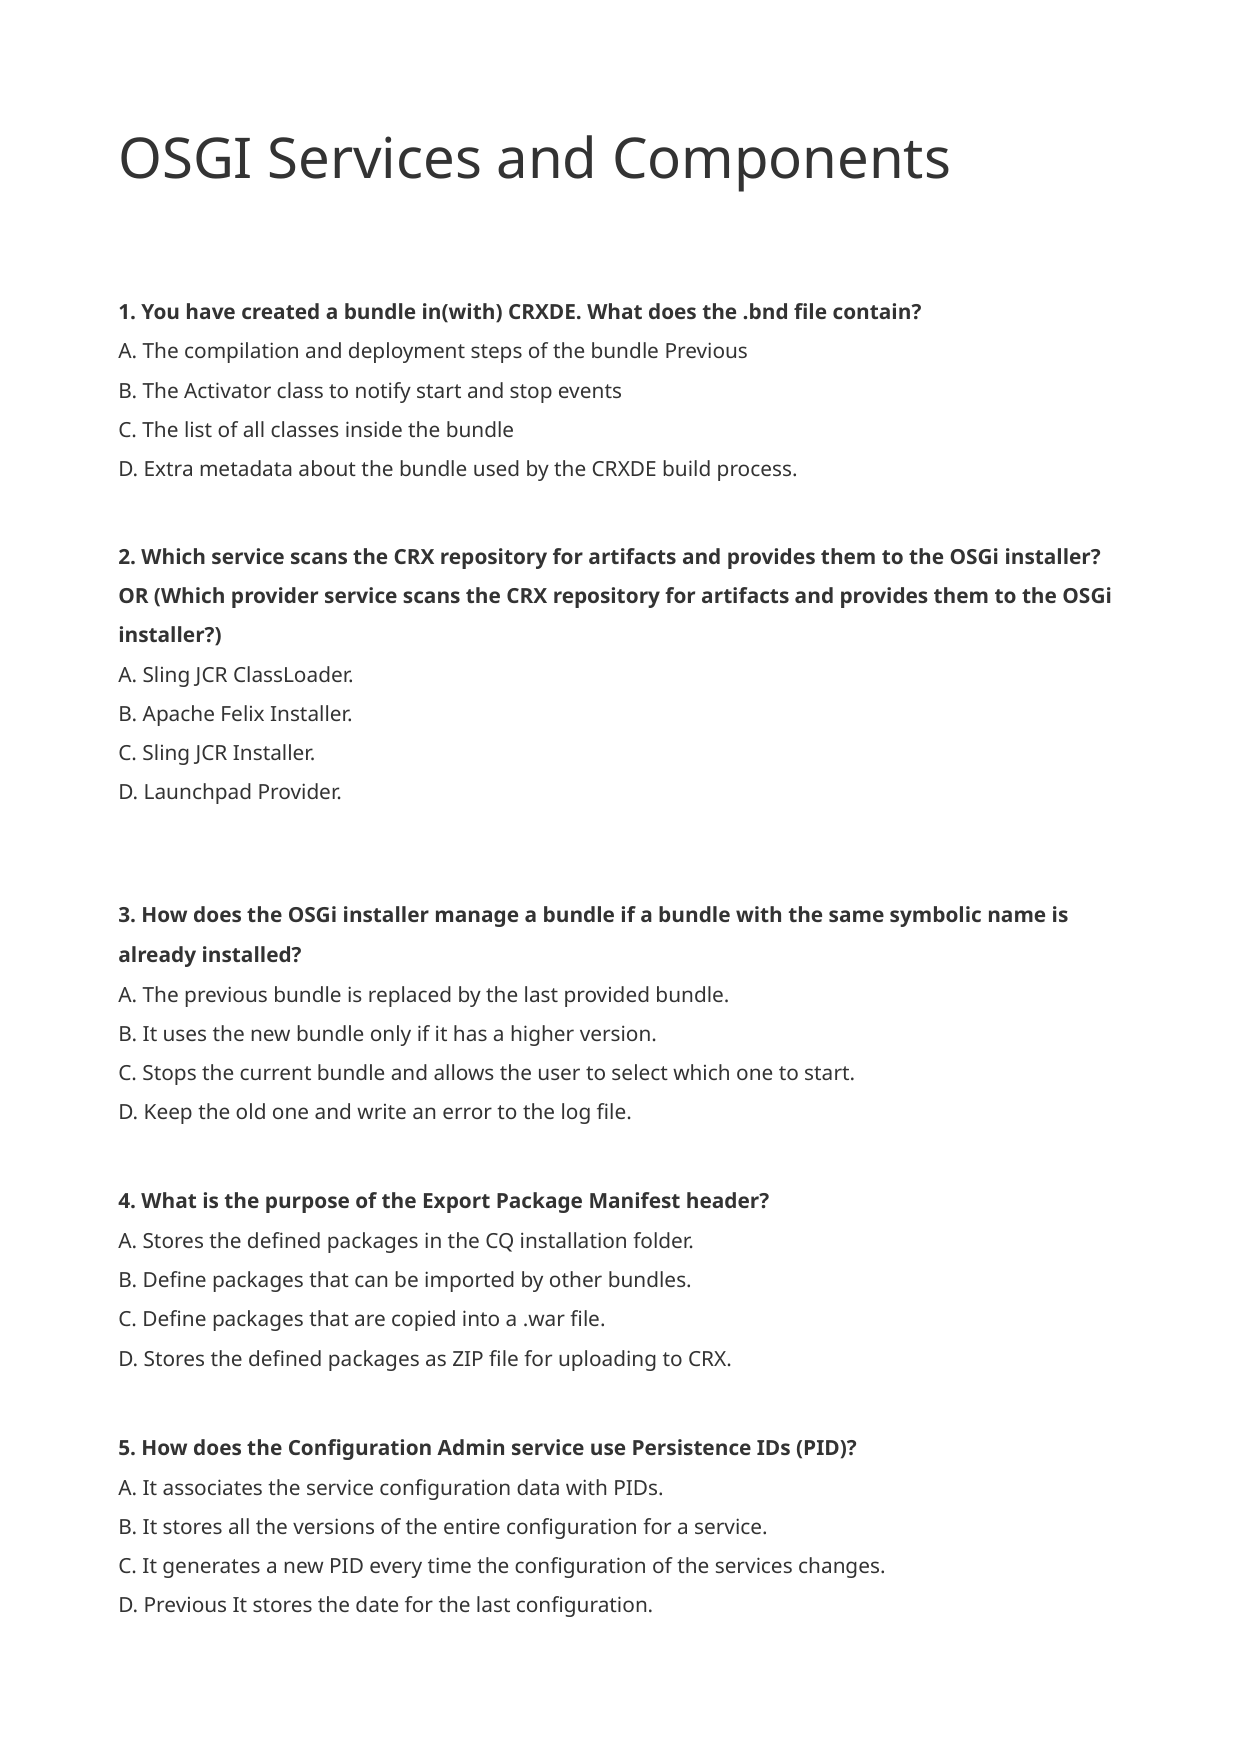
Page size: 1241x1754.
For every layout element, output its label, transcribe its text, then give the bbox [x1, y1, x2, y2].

text B. Define packages that can be imported by other bundles. [118, 1265, 1122, 1294]
text 1. You have created a bundle in(with) CRXDE. What does the .bnd file contain? [118, 296, 1122, 325]
text D. Extra metadata about the bundle used by the CRXDE build process. [118, 454, 1122, 482]
text A. The compilation and deployment steps of the bundle Previous [118, 337, 1122, 365]
text C. Sling JCR Installer. [118, 738, 1122, 767]
text C. Define packages that are copied into a .war file. [118, 1304, 1122, 1333]
text C. The list of all classes inside the bundle [118, 415, 1122, 443]
text D. Launchpad Provider. [118, 777, 1122, 806]
text A. It associates the service configuration data with PIDs. [118, 1473, 1122, 1501]
text B. Apache Felix Installer. [118, 699, 1122, 727]
text A. Stores the defined packages in the CQ installation folder. [118, 1226, 1122, 1255]
text 5. How does the Configuration Admin service use Persistence IDs (PID)? [118, 1432, 1122, 1461]
text D. Keep the old one and write an error to the log file. [118, 1097, 1122, 1126]
text A. The previous bundle is replaced by the last provided bundle. [118, 980, 1122, 1008]
text C. Stops the current bundle and allows the user to select which one to start. [118, 1058, 1122, 1087]
text D. Previous It stores the date for the last configuration. [118, 1590, 1122, 1618]
text 4. What is the purpose of the Export Package Manifest header? [118, 1186, 1122, 1215]
text C. It generates a new PID every time the configuration of the services changes. [118, 1551, 1122, 1579]
text 2. Which service scans the CRX repository for artifacts and provides them to the OSGi installer? OR (Which provider service scans the CRX repository for artifacts and provides them to the OSGi installer?) [118, 542, 1122, 649]
text B. It stores all the versions of the entire configuration for a service. [118, 1512, 1122, 1540]
text 3. How does the OSGi installer manage a bundle if a bundle with the same symbolic name is already installed? [118, 900, 1122, 969]
subtitle OSGI Services and Components [118, 118, 1122, 195]
text B. The Activator class to notify start and stop events [118, 376, 1122, 404]
text D. Stores the defined packages as ZIP file for uploading to CRX. [118, 1344, 1122, 1372]
text B. It uses the new bundle only if it has a higher version. [118, 1019, 1122, 1047]
text A. Sling JCR ClassLoader. [118, 660, 1122, 688]
